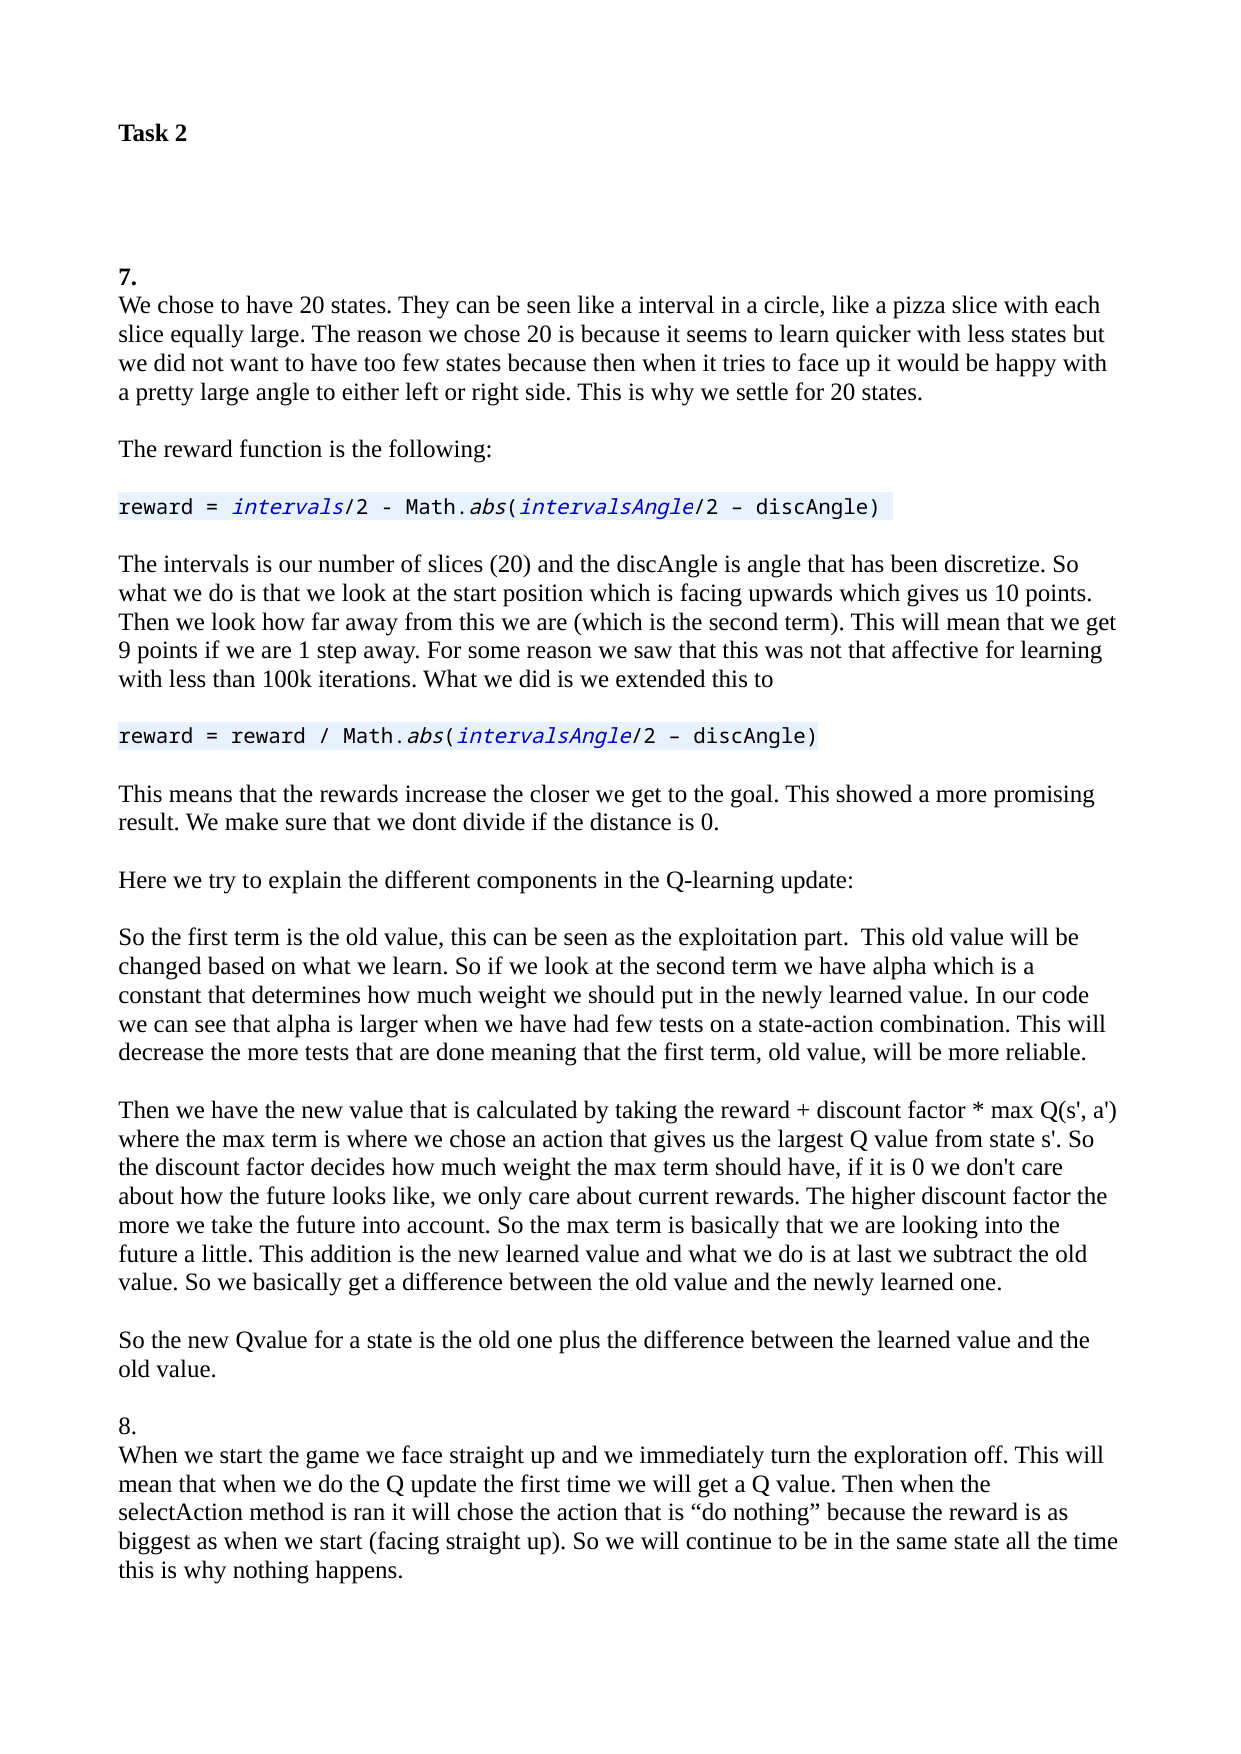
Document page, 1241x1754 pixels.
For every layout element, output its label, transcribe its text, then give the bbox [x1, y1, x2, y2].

text Then we have the new value that is calculated by taking the reward + discount factor * max Q(s', a') where the max term is where we chose an action that gives us the largest Q value from state s'. So the discount factor decides how much weight the max term should have, if it is 0 we don't care about how the future looks like, we only care about current rewards. The higher discount factor the more we take the future into account. So the max term is basically that we are looking into the future a little. This addition is the new learned value and what we do is at last we subtract the old value. So we basically get a difference between the old value and the newly learned one. [118, 1095, 1122, 1296]
text Task 2 [118, 118, 1122, 147]
text 8. [118, 1411, 1122, 1440]
text So the first term is the old value, this can be seen as the exploitation part. This old value will be changed based on what we learn. So if we look at the second term we have alpha which is a constant that determines how much weight we should put in the newly learned value. In our code we can see that alpha is larger when we have had few tests on a state-action combination. This will decrease the more tests that are done meaning that the first term, old value, will be more reliable. [118, 922, 1122, 1066]
text So the new Qvalue for a state is the old one plus the difference between the learned value and the old value. [118, 1325, 1122, 1382]
text reward = reward / Math.abs(intervalsAngle/2 – discAngle) [118, 722, 1122, 750]
text Here we try to explain the different components in the Q-learning update: [118, 865, 1122, 894]
text The reward function is the following: reward = intervals/2 - Math.abs(intervalsAngle/2 – discAngle) [118, 434, 1122, 520]
text We chose to have 20 states. They can be seen like a interval in a circle, like a pizza slice with each slice equally large. The reason we chose 20 is because it seems to learn quicker with less states but we did not want to have too few states because then when it tries to face up it would be happy with a pretty large angle to either left or right side. This is why we settle for 20 states. [118, 291, 1122, 406]
text The intervals is our number of slices (20) and the discAngle is angle that has been discretize. So what we do is that we look at the start position which is facing upwards which gives us 10 points. Then we look how far away from this we are (which is the second term). This will mean that we get 9 points if we are 1 step away. For some reason we saw that this was not that affective for learning with less than 100k iterations. What we did is we extended this to [118, 549, 1122, 693]
text 7. [118, 262, 1122, 291]
text When we start the game we face straight up and we immediately turn the exploration off. This will mean that when we do the Q update the first time we will get a Q value. Then when the selectAction method is ran it will chose the action that is “do nothing” because the reward is as biggest as when we start (facing straight up). So we will continue to be in the same state all the time this is why nothing happens. [118, 1440, 1122, 1584]
text This means that the rewards increase the closer we get to the goal. This showed a more promising result. We make sure that we dont divide if the distance is 0. [118, 779, 1122, 836]
